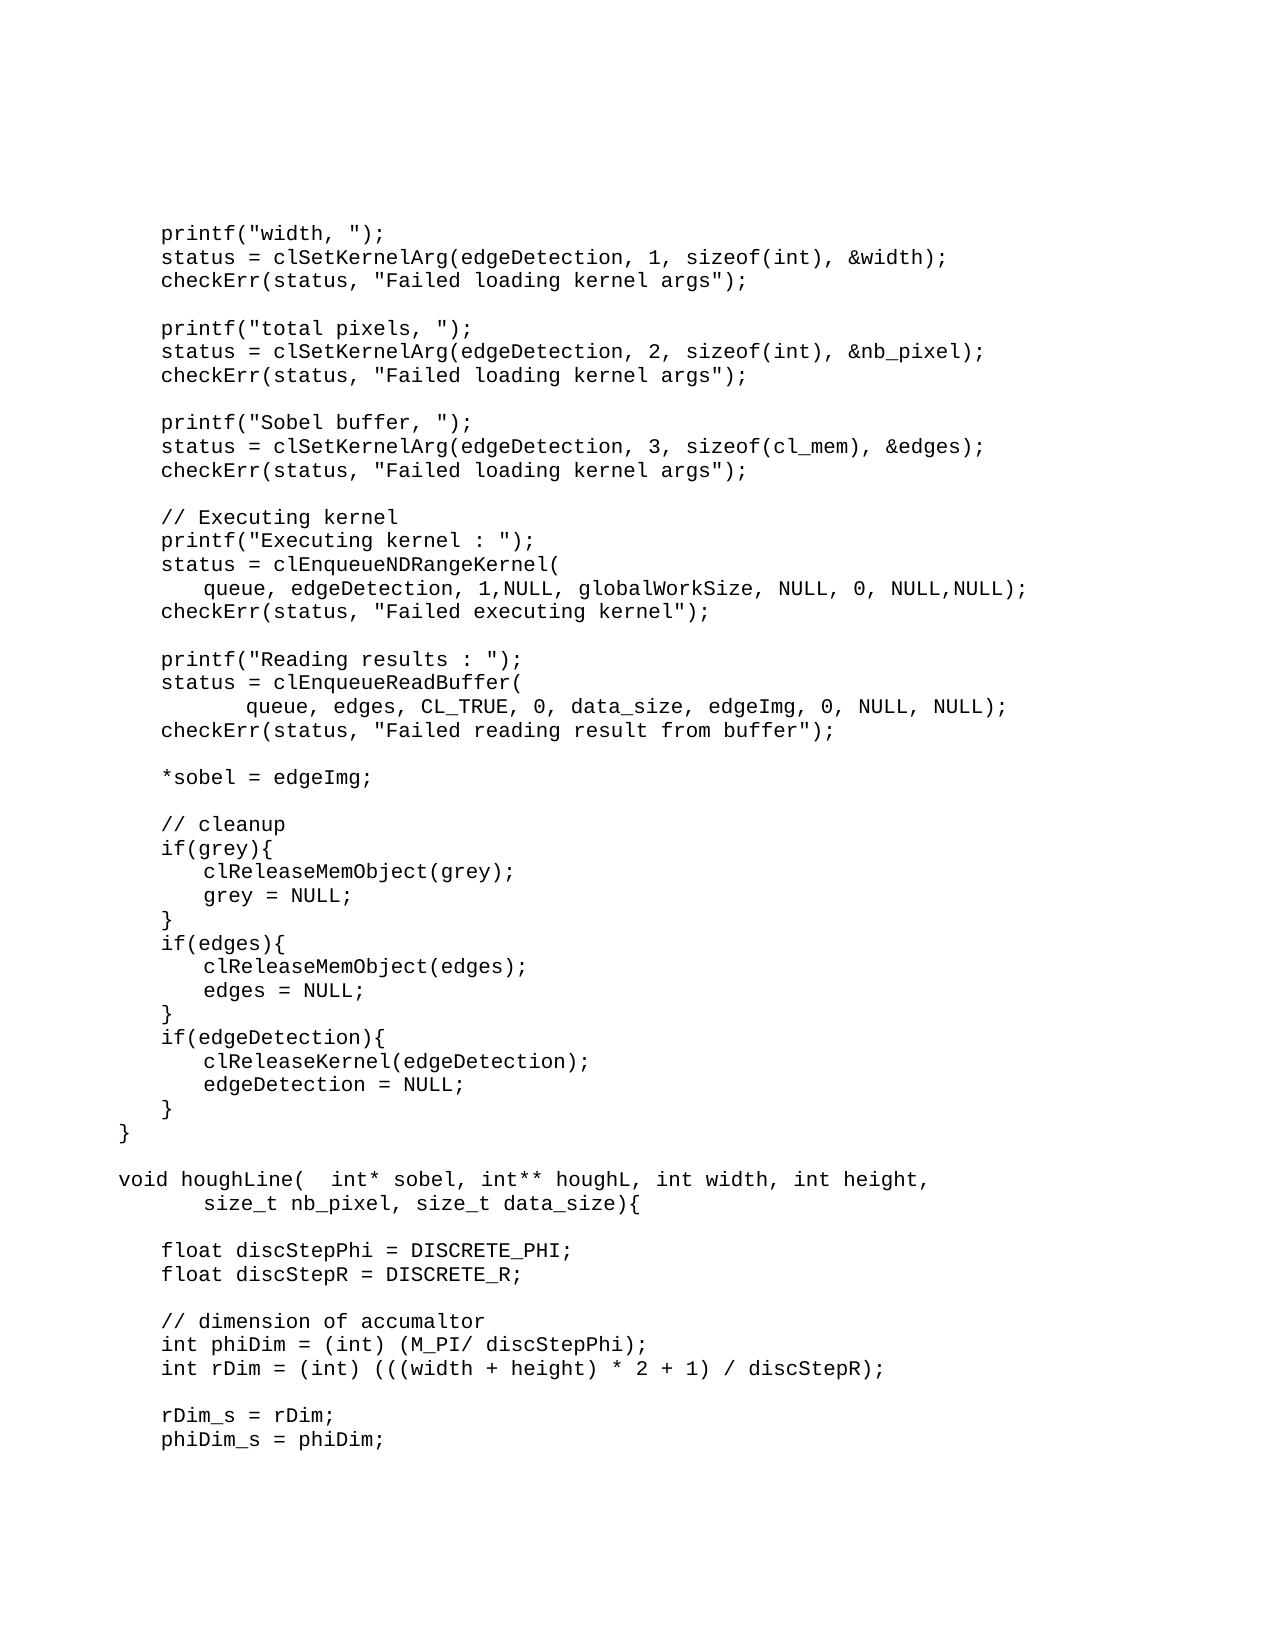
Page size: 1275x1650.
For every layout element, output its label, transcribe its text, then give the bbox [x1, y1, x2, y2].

text } [118, 1003, 1157, 1027]
text printf("Executing kernel : "); [118, 531, 1157, 554]
text checkErr(status, "Failed loading kernel args"); [118, 270, 1157, 294]
text edges = NULL; [118, 980, 1157, 1003]
text rDim_s = rDim; [118, 1405, 1157, 1429]
text checkErr(status, "Failed executing kernel"); [118, 601, 1157, 625]
text queue, edgeDetection, 1,NULL, globalWorkSize, NULL, 0, NULL,NULL); [118, 578, 1157, 601]
text grey = NULL; [118, 885, 1157, 909]
text float discStepR = DISCRETE_R; [118, 1263, 1157, 1287]
text printf("Sobel buffer, "); [118, 412, 1157, 436]
text if(grey){ [118, 838, 1157, 862]
text int rDim = (int) (((width + height) * 2 + 1) / discStepR); [118, 1358, 1157, 1382]
text } [118, 909, 1157, 932]
text clReleaseMemObject(edges); [118, 956, 1157, 980]
text checkErr(status, "Failed loading kernel args"); [118, 459, 1157, 483]
text checkErr(status, "Failed reading result from buffer"); [118, 720, 1157, 743]
text clReleaseMemObject(grey); [118, 862, 1157, 885]
text printf("Reading results : "); [118, 649, 1157, 672]
text int phiDim = (int) (M_PI/ discStepPhi); [118, 1334, 1157, 1358]
text status = clEnqueueNDRangeKernel( [118, 554, 1157, 578]
text *sobel = edgeImg; [118, 767, 1157, 791]
text // dimension of accumaltor [118, 1311, 1157, 1334]
text float discStepPhi = DISCRETE_PHI; [118, 1240, 1157, 1263]
text status = clSetKernelArg(edgeDetection, 1, sizeof(int), &width); [118, 247, 1157, 270]
text status = clSetKernelArg(edgeDetection, 2, sizeof(int), &nb_pixel); [118, 341, 1157, 365]
text checkErr(status, "Failed loading kernel args"); [118, 365, 1157, 389]
text if(edges){ [118, 932, 1157, 956]
text if(edgeDetection){ [118, 1027, 1157, 1051]
text } [118, 1098, 1157, 1122]
text // cleanup [118, 814, 1157, 838]
text status = clSetKernelArg(edgeDetection, 3, sizeof(cl_mem), &edges); [118, 436, 1157, 459]
text size_t nb_pixel, size_t data_size){ [118, 1193, 1157, 1216]
text status = clEnqueueReadBuffer( [118, 672, 1157, 696]
text clReleaseKernel(edgeDetection); [118, 1051, 1157, 1074]
text printf("total pixels, "); [118, 318, 1157, 341]
text phiDim_s = phiDim; [118, 1429, 1157, 1453]
text } [118, 1122, 1157, 1145]
text printf("width, "); [118, 223, 1157, 247]
text void houghLine( int* sobel, int** houghL, int width, int height, [118, 1169, 1157, 1193]
text // Executing kernel [118, 507, 1157, 531]
text queue, edges, CL_TRUE, 0, data_size, edgeImg, 0, NULL, NULL); [118, 696, 1157, 720]
text edgeDetection = NULL; [118, 1074, 1157, 1098]
